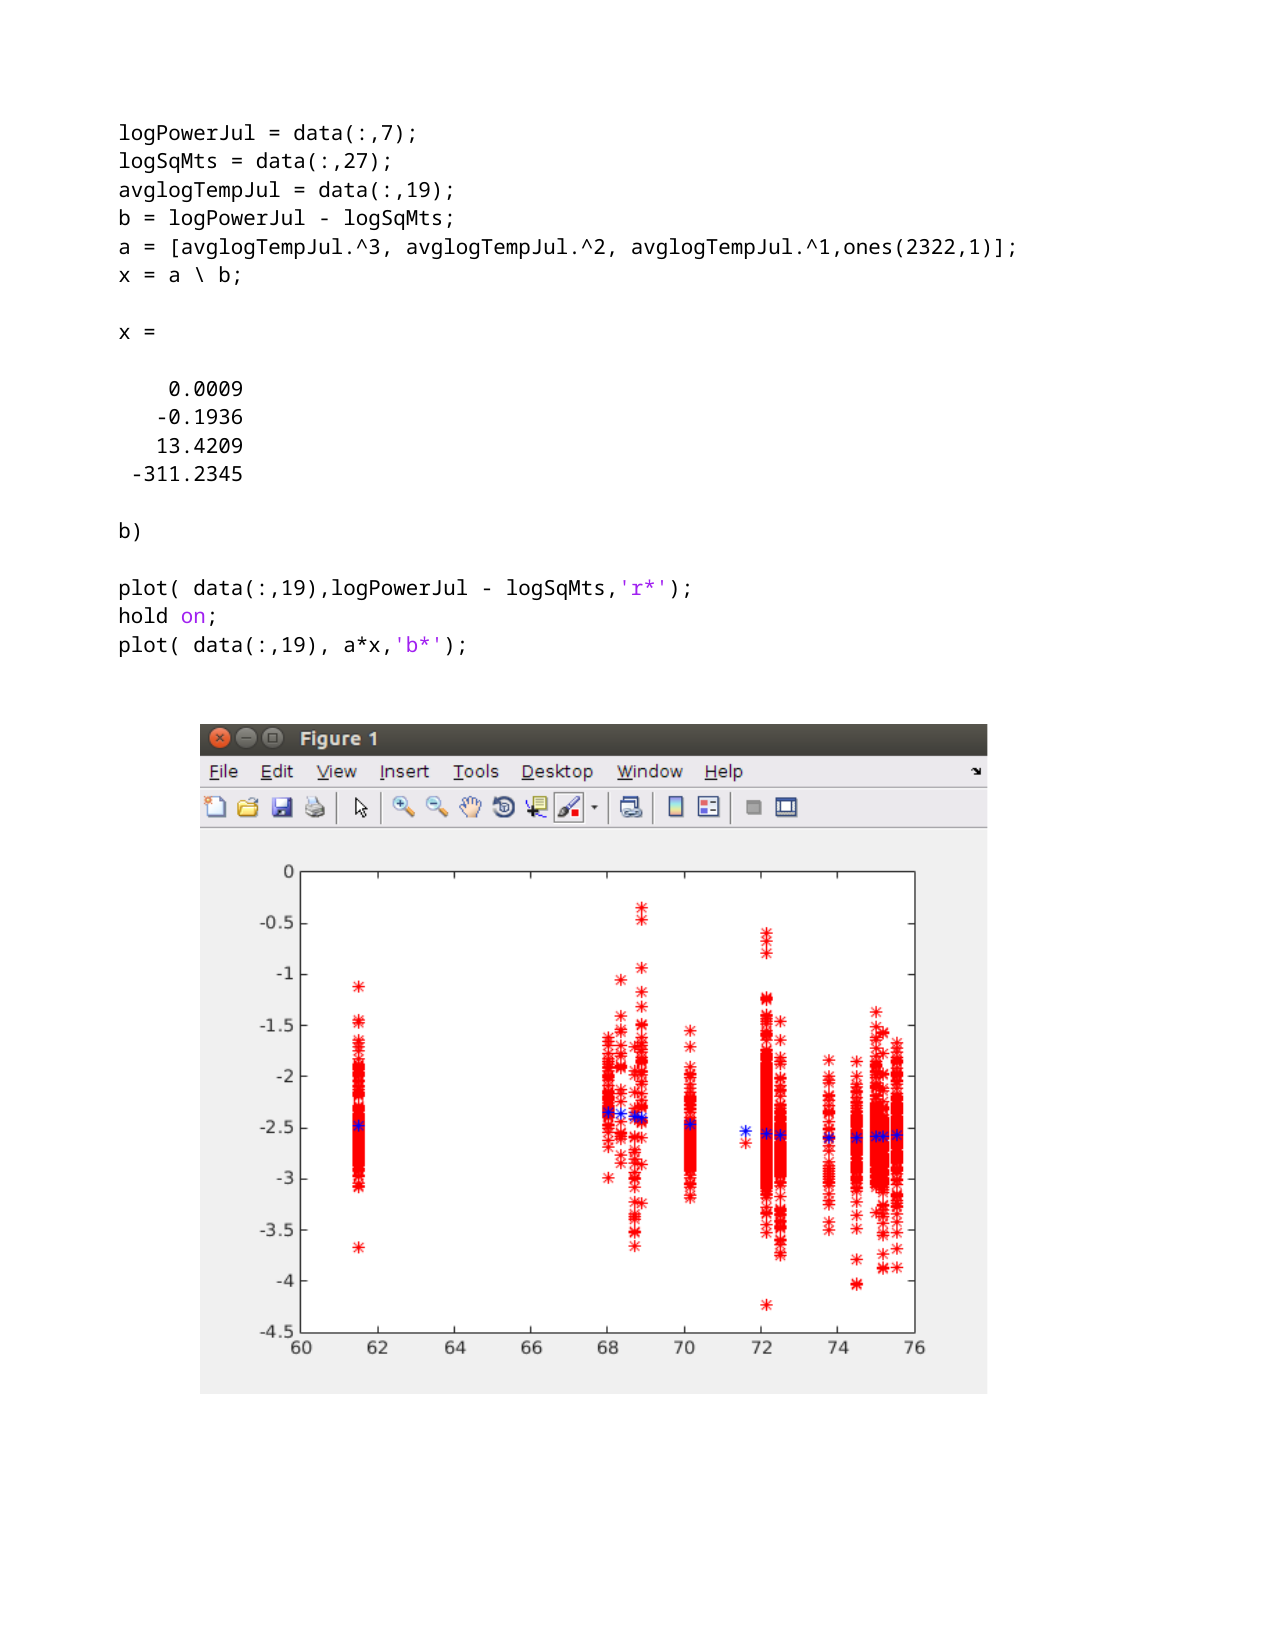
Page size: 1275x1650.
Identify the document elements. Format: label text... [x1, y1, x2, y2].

text a = [avglogTempJul.^3, avglogTempJul.^2, avglogTempJul.^1,ones(2322,1)]; [118, 232, 1157, 260]
text b = logPowerJul - logSqMts; [118, 203, 1157, 232]
text 0.0009 [118, 374, 1157, 402]
text hold on; [118, 602, 1157, 630]
text x = [118, 317, 1157, 346]
text b) [118, 516, 1157, 545]
picture [200, 724, 988, 1394]
text 13.4209 [118, 431, 1157, 459]
text -311.2345 [118, 459, 1157, 488]
text plot( data(:,19), a*x,'b*'); [118, 630, 1157, 658]
text plot( data(:,19),logPowerJul - logSqMts,'r*'); [118, 573, 1157, 602]
text x = a \ b; [118, 260, 1157, 289]
text -0.1936 [118, 402, 1157, 431]
text logSqMts = data(:,27); [118, 147, 1157, 175]
text logPowerJul = data(:,7); [118, 118, 1157, 147]
text avglogTempJul = data(:,19); [118, 175, 1157, 203]
